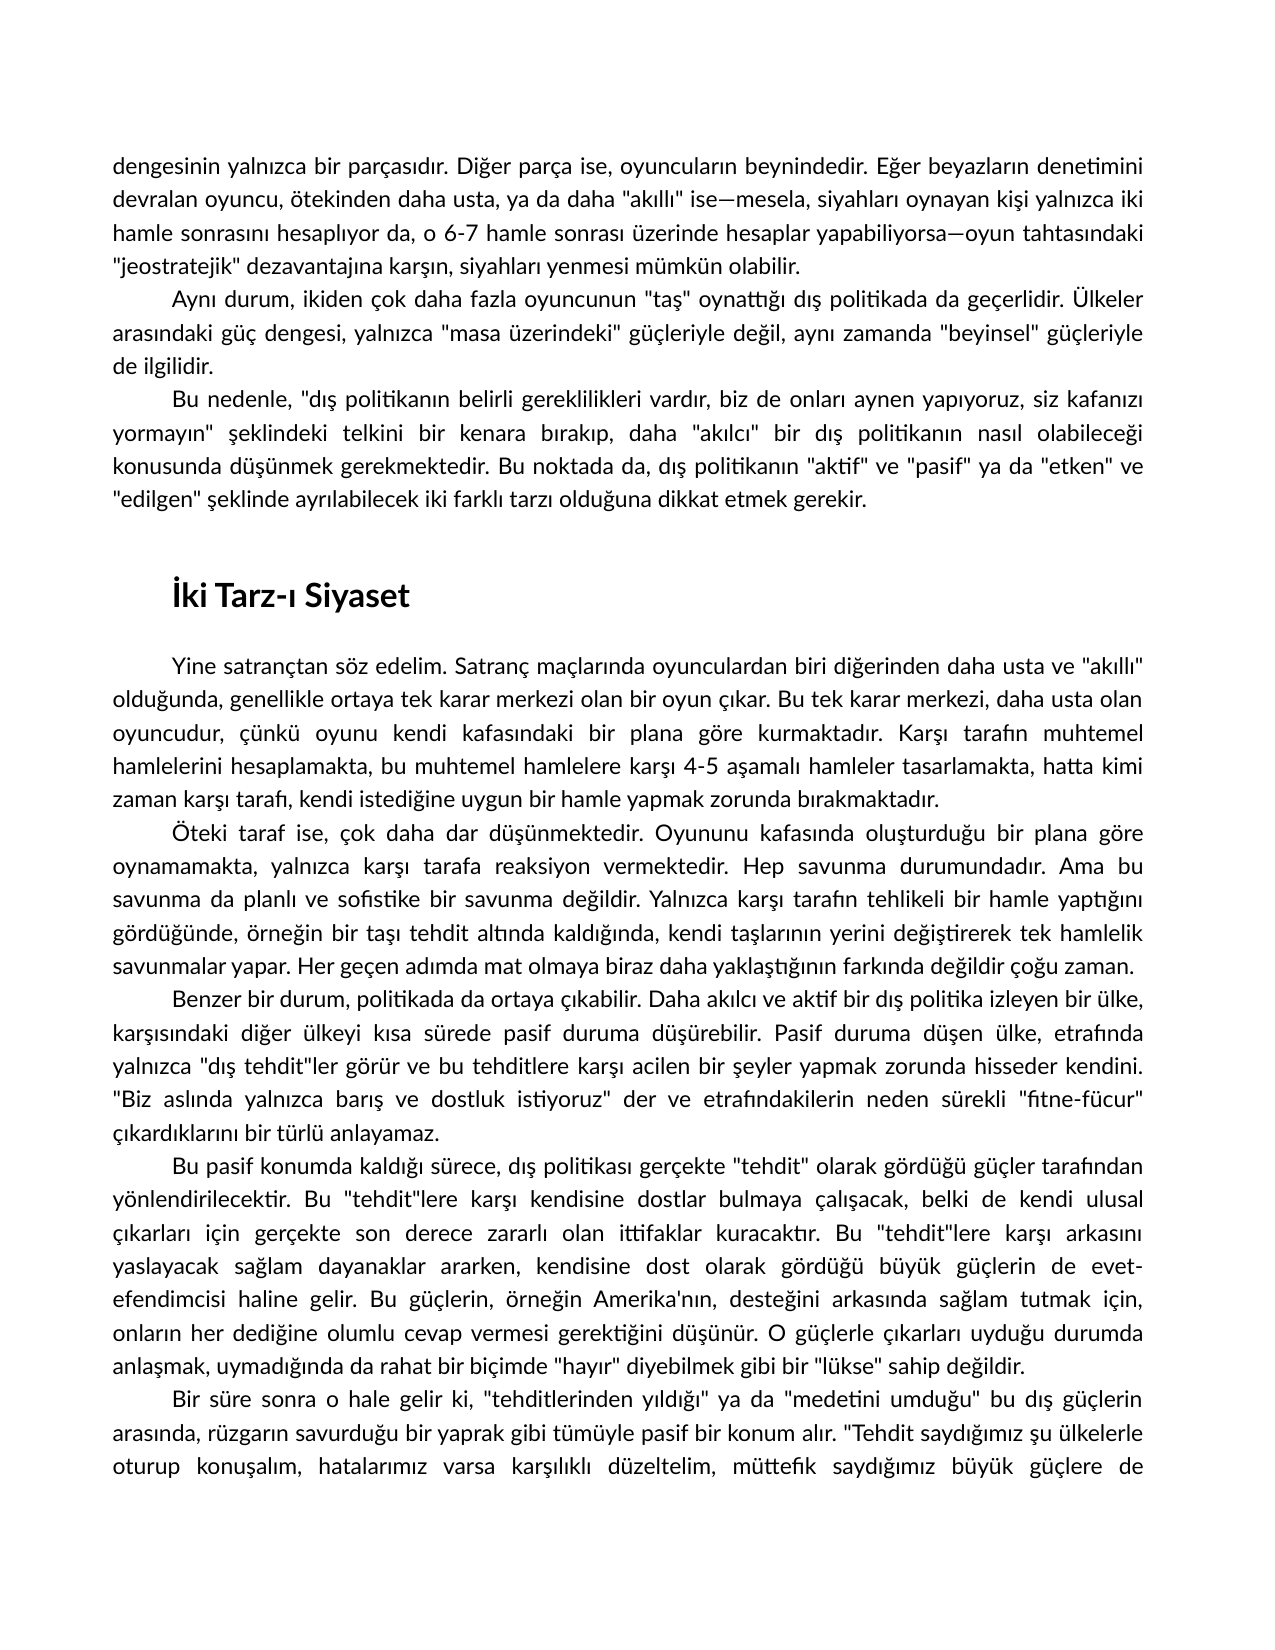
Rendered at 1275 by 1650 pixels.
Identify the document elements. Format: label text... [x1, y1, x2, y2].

text dengesinin yalnızca bir parçasıdır. Diğer parça ise, oyuncuların beynindedir. Eğer beyazların denetimini devralan oyuncu, ötekinden daha usta, ya da daha "akıllı" ise—mesela, siyahları oynayan kişi yalnızca iki hamle sonrasını hesaplıyor da, o 6-7 hamle sonrası üzerinde hesaplar yapabiliyorsa—oyun tahtasındaki "jeostratejik" dezavantajına karşın, siyahları yenmesi mümkün olabilir. [112, 148, 1145, 281]
text Bir süre sonra o hale gelir ki, "tehditlerinden yıldığı" ya da "medetini umduğu" bu dış güçlerin arasında, rüzgarın savurduğu bir yaprak gibi tümüyle pasif bir konum alır. "Tehdit saydığımız şu ülkelerle oturup konuşalım, hatalarımız varsa karşılıklı düzeltelim, müttefik saydığımız büyük güçlere de [112, 1381, 1145, 1481]
text Öteki taraf ise, çok daha dar düşünmektedir. Oyununu kafasında oluşturduğu bir plana göre oynamamakta, yalnızca karşı tarafa reaksiyon vermektedir. Hep savunma durumundadır. Ama bu savunma da planlı ve sofistike bir savunma değildir. Yalnızca karşı tarafın tehlikeli bir hamle yaptığını gördüğünde, örneğin bir taşı tehdit altında kaldığında, kendi taşlarının yerini değiştirerek tek hamlelik savunmalar yapar. Her geçen adımda mat olmaya biraz daha yaklaştığının farkında değildir çoğu zaman. [112, 814, 1145, 981]
text Aynı durum, ikiden çok daha fazla oyuncunun "taş" oynattığı dış politikada da geçerlidir. Ülkeler arasındaki güç dengesi, yalnızca "masa üzerindeki" güçleriyle değil, aynı zamanda "beyinsel" güçleriyle de ilgilidir. [112, 281, 1145, 381]
text Yine satrançtan söz edelim. Satranç maçlarında oyunculardan biri diğerinden daha usta ve "akıllı" olduğunda, genellikle ortaya tek karar merkezi olan bir oyun çıkar. Bu tek karar merkezi, daha usta olan oyuncudur, çünkü oyunu kendi kafasındaki bir plana göre kurmaktadır. Karşı tarafın muhtemel hamlelerini hesaplamakta, bu muhtemel hamlelere karşı 4-5 aşamalı hamleler tasarlamakta, hatta kimi zaman karşı tarafı, kendi istediğine uygun bir hamle yapmak zorunda bırakmaktadır. [112, 648, 1145, 814]
text Bu pasif konumda kaldığı sürece, dış politikası gerçekte "tehdit" olarak gördüğü güçler tarafından yönlendirilecektir. Bu "tehdit"lere karşı kendisine dostlar bulmaya çalışacak, belki de kendi ulusal çıkarları için gerçekte son derece zararlı olan ittifaklar kuracaktır. Bu "tehdit"lere karşı arkasını yaslayacak sağlam dayanaklar ararken, kendisine dost olarak gördüğü büyük güçlerin de evet-efendimcisi haline gelir. Bu güçlerin, örneğin Amerika'nın, desteğini arkasında sağlam tutmak için, onların her dediğine olumlu cevap vermesi gerektiğini düşünür. O güçlerle çıkarları uyduğu durumda anlaşmak, uymadığında da rahat bir biçimde "hayır" diyebilmek gibi bir "lükse" sahip değildir. [112, 1148, 1145, 1381]
text Benzer bir durum, politikada da ortaya çıkabilir. Daha akılcı ve aktif bir dış politika izleyen bir ülke, karşısındaki diğer ülkeyi kısa sürede pasif duruma düşürebilir. Pasif duruma düşen ülke, etrafında yalnızca "dış tehdit"ler görür ve bu tehditlere karşı acilen bir şeyler yapmak zorunda hisseder kendini. "Biz aslında yalnızca barış ve dostluk istiyoruz" der ve etrafındakilerin neden sürekli "fitne-fücur" çıkardıklarını bir türlü anlayamaz. [112, 981, 1145, 1148]
subtitle İki Tarz-ı Siyaset [112, 581, 1145, 614]
text Bu nedenle, "dış politikanın belirli gereklilikleri vardır, biz de onları aynen yapıyoruz, siz kafanızı yormayın" şeklindeki telkini bir kenara bırakıp, daha "akılcı" bir dış politikanın nasıl olabileceği konusunda düşünmek gerekmektedir. Bu noktada da, dış politikanın "aktif" ve "pasif" ya da "etken" ve "edilgen" şeklinde ayrılabilecek iki farklı tarzı olduğuna dikkat etmek gerekir. [112, 381, 1145, 514]
